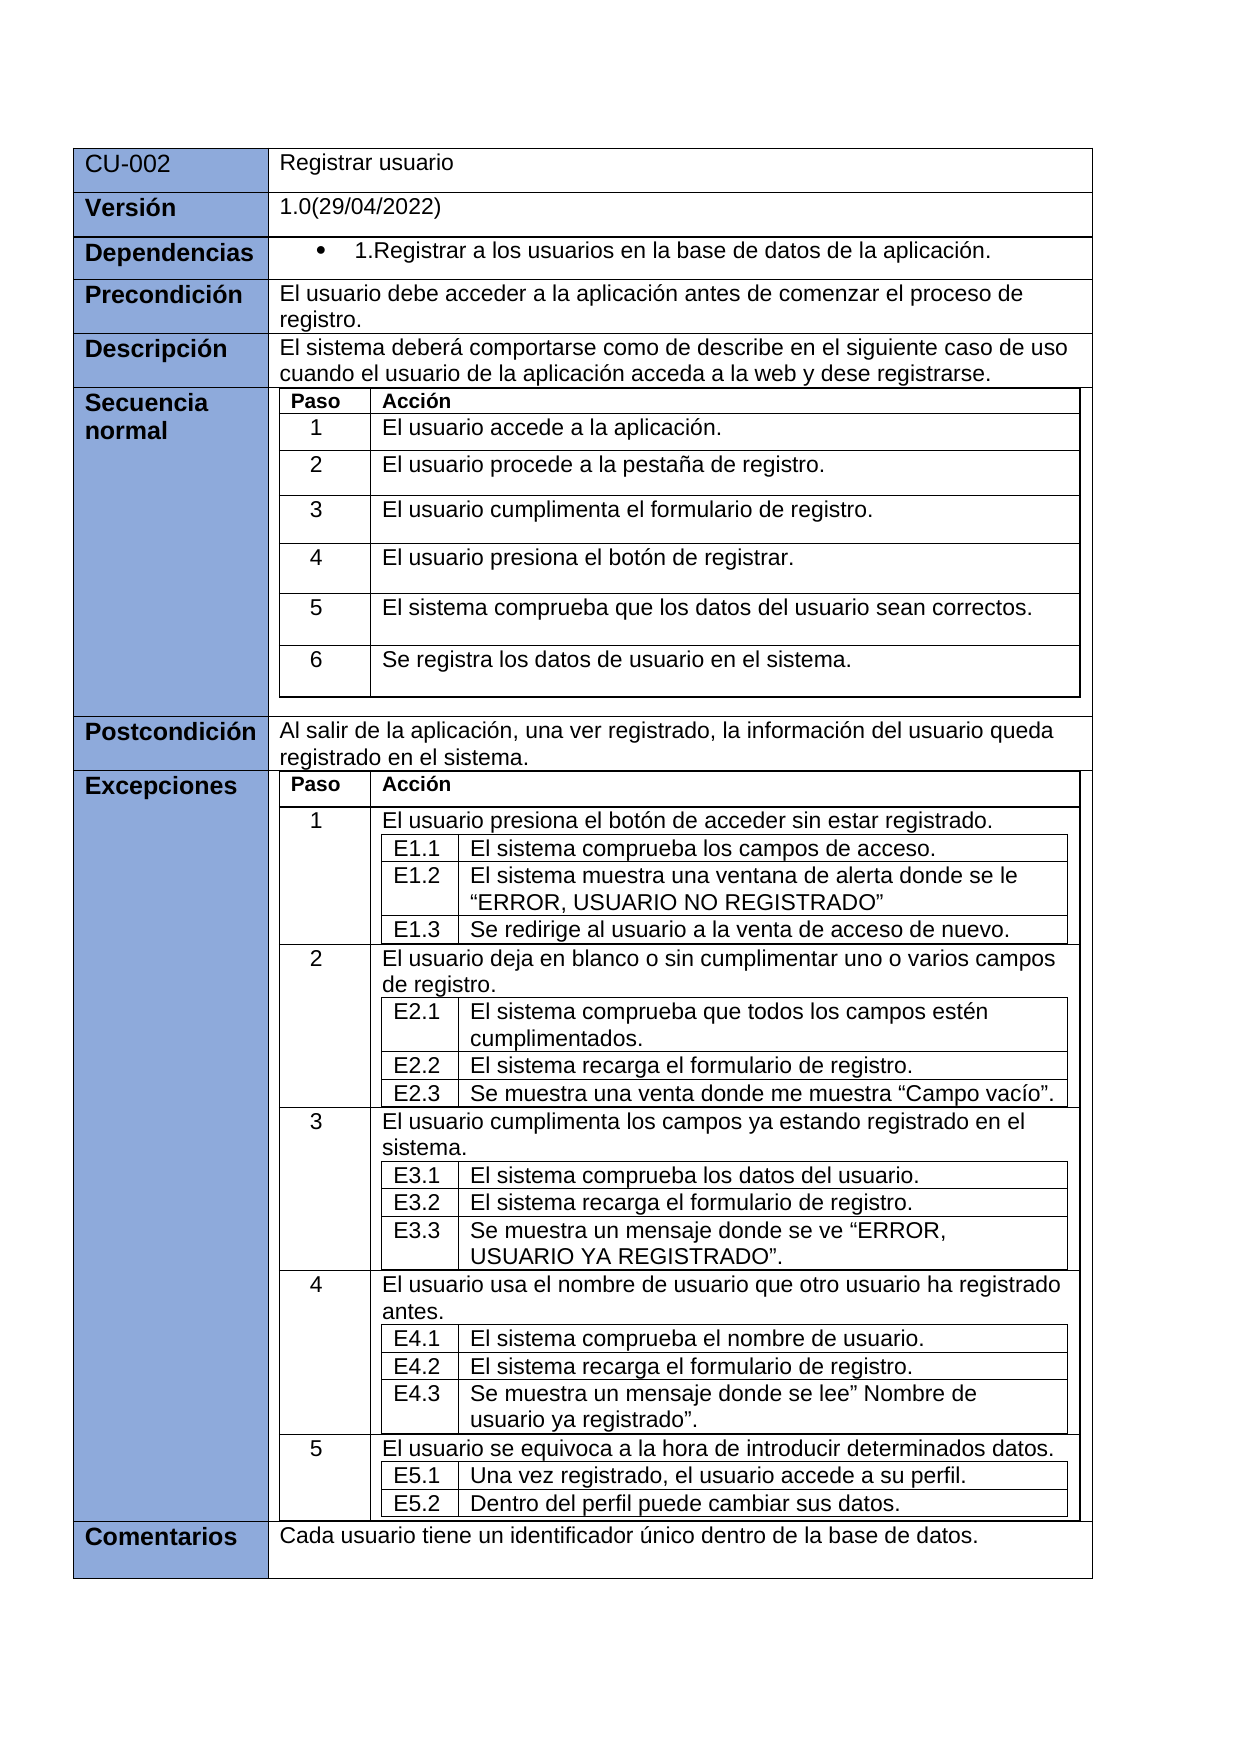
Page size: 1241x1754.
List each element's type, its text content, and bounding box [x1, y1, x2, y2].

table_cell El usuario usa el nombre de usuario que otro usuario ha registrado antes. [371, 1271, 1079, 1434]
table_cell E2.2 [382, 1052, 458, 1078]
table_header Acción [371, 772, 1079, 806]
table_cell 4 [280, 544, 370, 593]
table_cell Cada usuario tiene un identificador único dentro de la base de datos. [269, 1522, 1092, 1578]
table_header E3.1 [382, 1162, 458, 1188]
table_cell El usuario presiona el botón de acceder sin estar registrado. [371, 808, 1079, 943]
table_cell E1.3 [382, 916, 458, 942]
table_cell El sistema recarga el formulario de registro. [459, 1189, 1067, 1216]
table_header El sistema comprueba el nombre de usuario. [459, 1325, 1067, 1352]
table_cell El usuario presiona el botón de registrar. [371, 544, 1079, 593]
table_cell Postcondición [74, 717, 268, 770]
table_cell Se registra los datos de usuario en el sistema. [371, 646, 1079, 696]
table_cell Al salir de la aplicación, una ver registrado, la información del usuario queda registrado en el sistema. [269, 717, 1092, 770]
table_cell Precondición [74, 280, 268, 333]
table_cell 3 [280, 496, 370, 543]
table_cell Versión [74, 193, 268, 236]
table_cell E2.3 [382, 1080, 458, 1106]
table_cell Se muestra un mensaje donde se ve “ERROR, USUARIO YA REGISTRADO”. [459, 1217, 1067, 1269]
table_cell 4 [280, 1271, 370, 1434]
table_cell 2 [280, 945, 370, 1107]
table_cell E4.2 [382, 1353, 458, 1379]
table_cell [269, 771, 279, 1521]
table_header Acción [371, 389, 1079, 413]
table_cell El usuario cumplimenta los campos ya estando registrado en el sistema. [371, 1108, 1079, 1270]
table_cell El usuario accede a la aplicación. [371, 414, 1079, 450]
table_header E4.1 [382, 1325, 458, 1352]
table_cell El usuario cumplimenta el formulario de registro. [371, 496, 1079, 543]
table_cell 1 [280, 808, 370, 943]
table_cell Se redirige al usuario a la venta de acceso de nuevo. [459, 916, 1067, 942]
table_cell El usuario deja en blanco o sin cumplimentar uno o varios campos de registro. [371, 945, 1079, 1107]
table_cell El sistema recarga el formulario de registro. [459, 1052, 1067, 1078]
table_cell 1 [280, 414, 370, 450]
table_cell [269, 388, 1092, 716]
table_cell Dentro del perfil puede cambiar sus datos. [459, 1490, 1067, 1516]
table_header E1.1 [382, 835, 458, 861]
table_cell 5 [280, 594, 370, 645]
table_header CU-002 [74, 149, 268, 192]
table_header El sistema comprueba que todos los campos estén cumplimentados. [459, 998, 1067, 1051]
table_cell Descripción [74, 334, 268, 387]
table_header Paso [280, 772, 370, 806]
table_cell E5.2 [382, 1490, 458, 1516]
table_cell Secuencia normal [74, 388, 268, 716]
table_header Una vez registrado, el usuario accede a su perfil. [459, 1462, 1067, 1489]
table_header El sistema comprueba los campos de acceso. [459, 835, 1067, 861]
table_cell E4.3 [382, 1380, 458, 1433]
table_cell El usuario procede a la pestaña de registro. [371, 451, 1079, 495]
table_cell Se muestra una venta donde me muestra “Campo vacío”. [459, 1080, 1067, 1106]
table_cell E1.2 [382, 862, 458, 915]
table_header E2.1 [382, 998, 458, 1051]
table_cell El sistema recarga el formulario de registro. [459, 1353, 1067, 1379]
table_cell 6 [280, 646, 370, 696]
table_cell E3.2 [382, 1189, 458, 1216]
table_cell 1.Registrar a los usuarios en la base de datos de la aplicación. [269, 238, 1092, 279]
table_cell Se muestra un mensaje donde se lee” Nombre de usuario ya registrado”. [459, 1380, 1067, 1433]
table_cell Excepciones [74, 771, 268, 1521]
table_cell 5 [280, 1435, 370, 1519]
table_cell Comentarios [74, 1522, 268, 1578]
table_cell [1081, 771, 1092, 1521]
table_cell El sistema muestra una ventana de alerta donde se le “ERROR, USUARIO NO REGISTRADO” [459, 862, 1067, 915]
table_cell E3.3 [382, 1217, 458, 1269]
table_cell El usuario debe acceder a la aplicación antes de comenzar el proceso de registro. [269, 280, 1092, 333]
table_cell El sistema comprueba que los datos del usuario sean correctos. [371, 594, 1079, 645]
table_cell 2 [280, 451, 370, 495]
table_cell Dependencias [74, 238, 268, 279]
table_header E5.1 [382, 1462, 458, 1489]
table_header Paso [280, 389, 370, 413]
table_header Registrar usuario [269, 149, 1092, 192]
table_cell El usuario se equivoca a la hora de introducir determinados datos. [371, 1435, 1079, 1519]
table_cell 3 [280, 1108, 370, 1270]
table_cell 1.0(29/04/2022) [269, 193, 1092, 236]
table_header El sistema comprueba los datos del usuario. [459, 1162, 1067, 1188]
table_cell El sistema deberá comportarse como de describe en el siguiente caso de uso cuando el usuario de la aplicación acceda a la web y dese registrarse. [269, 334, 1092, 387]
